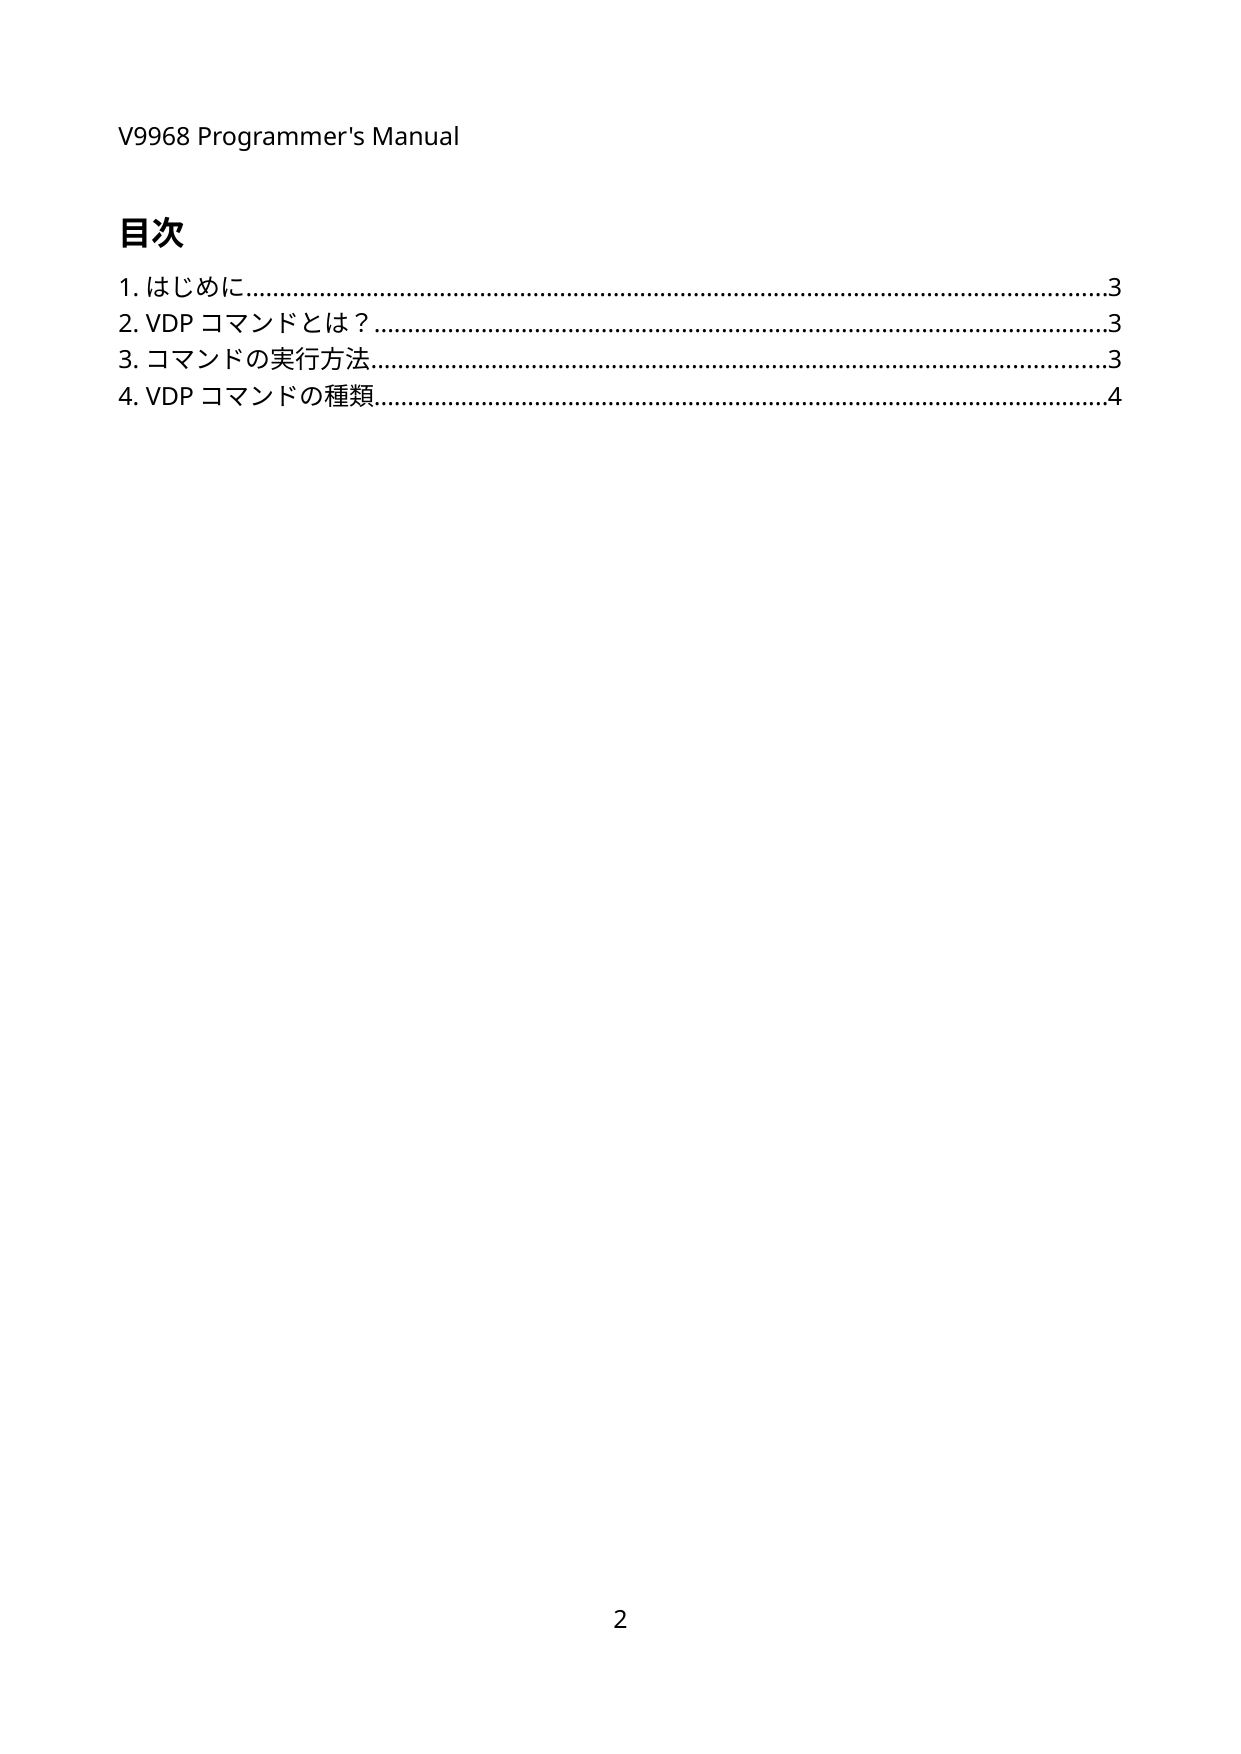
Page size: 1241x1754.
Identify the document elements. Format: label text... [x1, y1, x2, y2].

text 4. VDPコマンドの種類 4 [118, 376, 1122, 412]
text 2. VDPコマンドとは？ 3 [118, 304, 1122, 340]
text 1. はじめに 3 [118, 267, 1122, 304]
subtitle 目次 [118, 207, 1122, 255]
text 3. コマンドの実行方法 3 [118, 340, 1122, 376]
